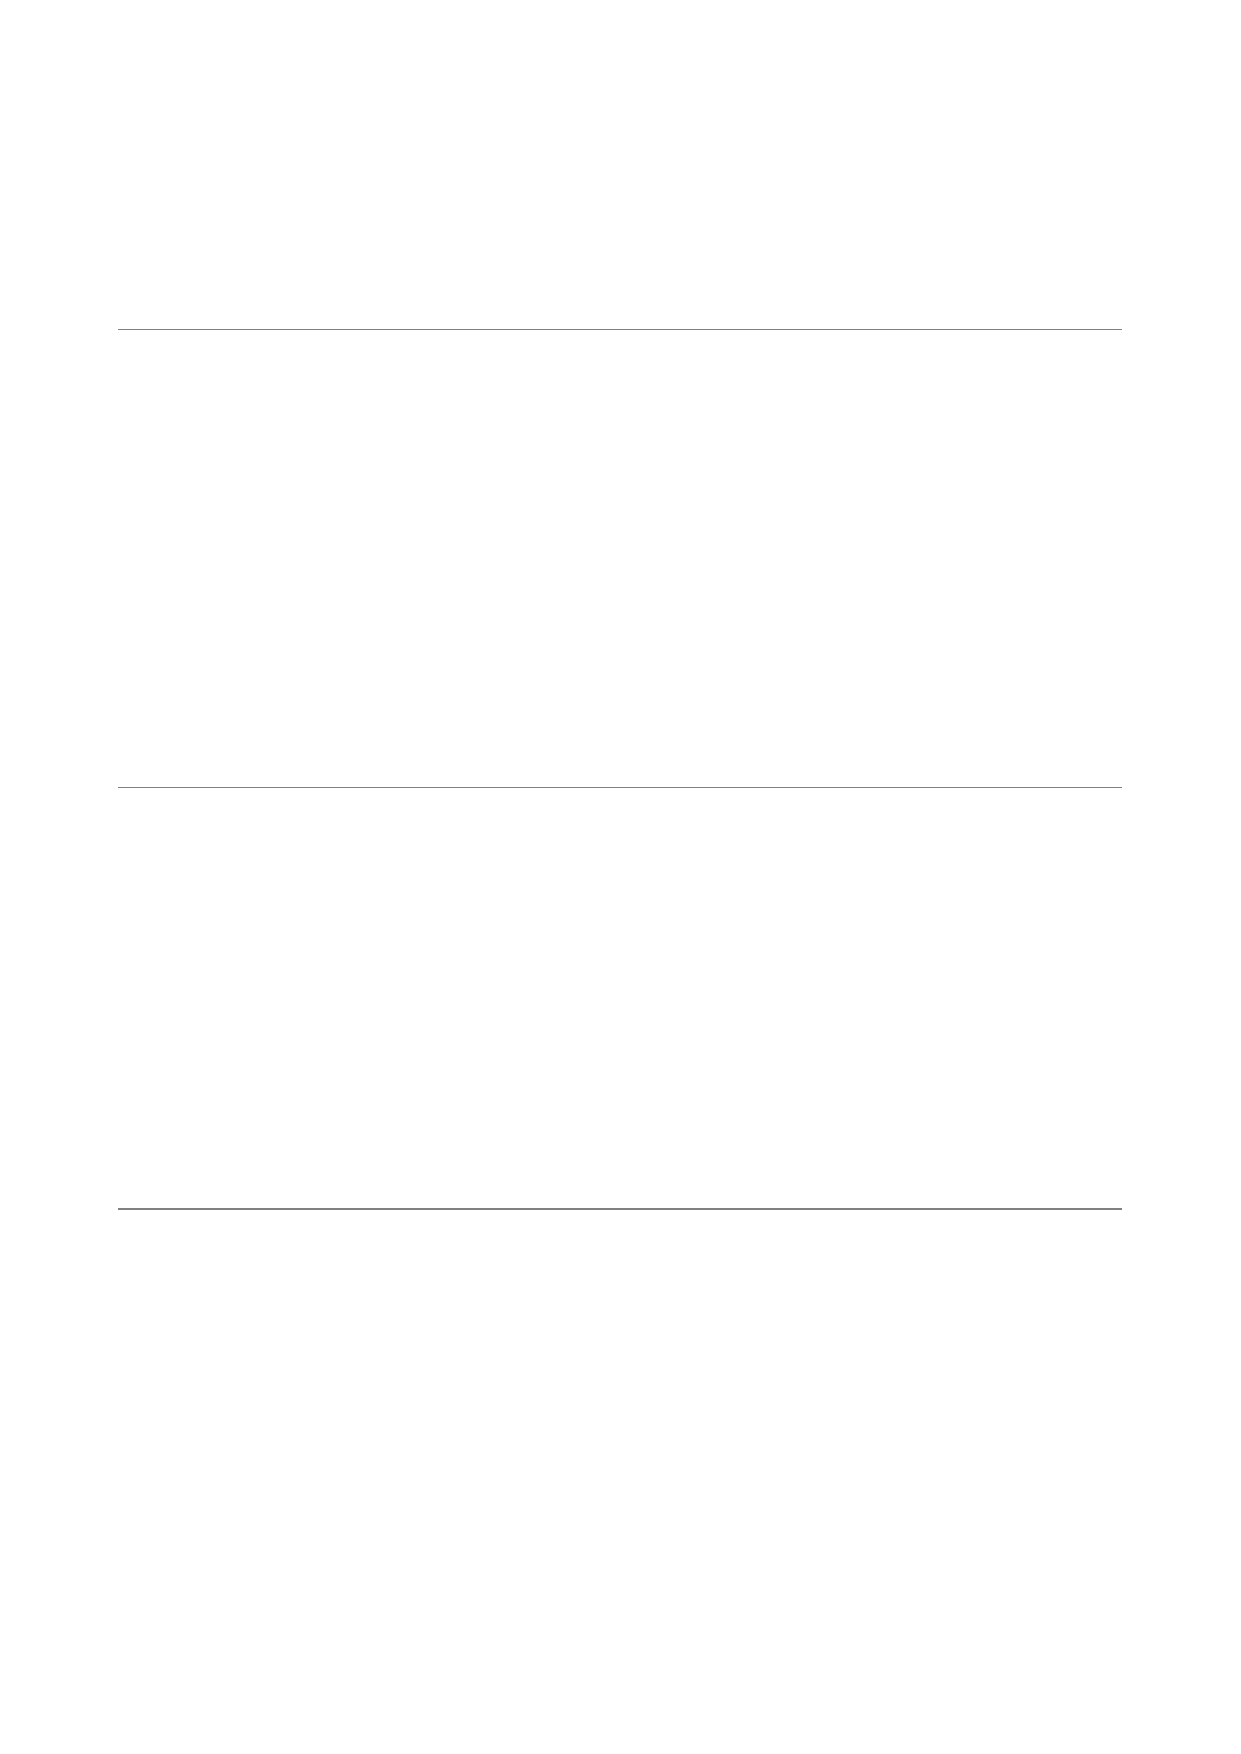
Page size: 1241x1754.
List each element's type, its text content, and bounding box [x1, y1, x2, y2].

text rabbit.__proto__ = animal; [118, 606, 1122, 629]
text }; [118, 558, 1122, 582]
table_cell obj.__proto__ = ... [635, 1062, 1070, 1194]
table_header Способ [118, 993, 368, 1027]
table_header Когда работает [368, 993, 635, 1027]
text Это синтаксис объектного литерала, где специальное свойство __proto__ используется для того, чтобы сразу задать прототип. [118, 118, 1122, 182]
table_cell let obj = { __proto__: ... } [635, 1027, 1070, 1062]
text jumps: true [118, 535, 1122, 558]
table_cell При создании объекта [368, 1027, 635, 1062]
text Поэтому первый вариант: [118, 1509, 1122, 1537]
table_header Как выглядит [635, 993, 1070, 1027]
table_cell В объектном литерале [118, 1027, 368, 1062]
text let rabbit = { [118, 511, 1122, 535]
subtitle ❗ Почему записи выглядят по-разному? [118, 842, 1122, 899]
text Это не реальное поле объекта, а геттер/сеттер, встроенный в Object.prototype. То есть оно не хранится в объекте как обычная переменная — оно служит для управления цепочкой прототипов. [118, 1395, 1122, 1490]
table_cell После создания объекта [368, 1062, 635, 1194]
text 📌 Особенность Так можно делать только в момент создания объекта. Запись в литерале — просто удобный сокращённый способ. [118, 201, 1122, 296]
text let rabbit = { __proto__: animal } [118, 1556, 1122, 1580]
subtitle ⚠️ Важно: свойство __proto__ — не обычное свойство [118, 1263, 1122, 1382]
subtitle ✅ 2. Прототип назначается после создания объекта [118, 384, 1122, 499]
table_cell Через присвоение [118, 1062, 368, 1194]
text Потому что это два разных способа сделать одно и то же, но они работают на разных этапах: [118, 912, 1122, 974]
text Здесь прототип задаётся уже созданному объекту. Так делать можно, но не рекомендуется, потому что изменение прототипа "на лету" замедляет работу движка. [118, 659, 1122, 754]
